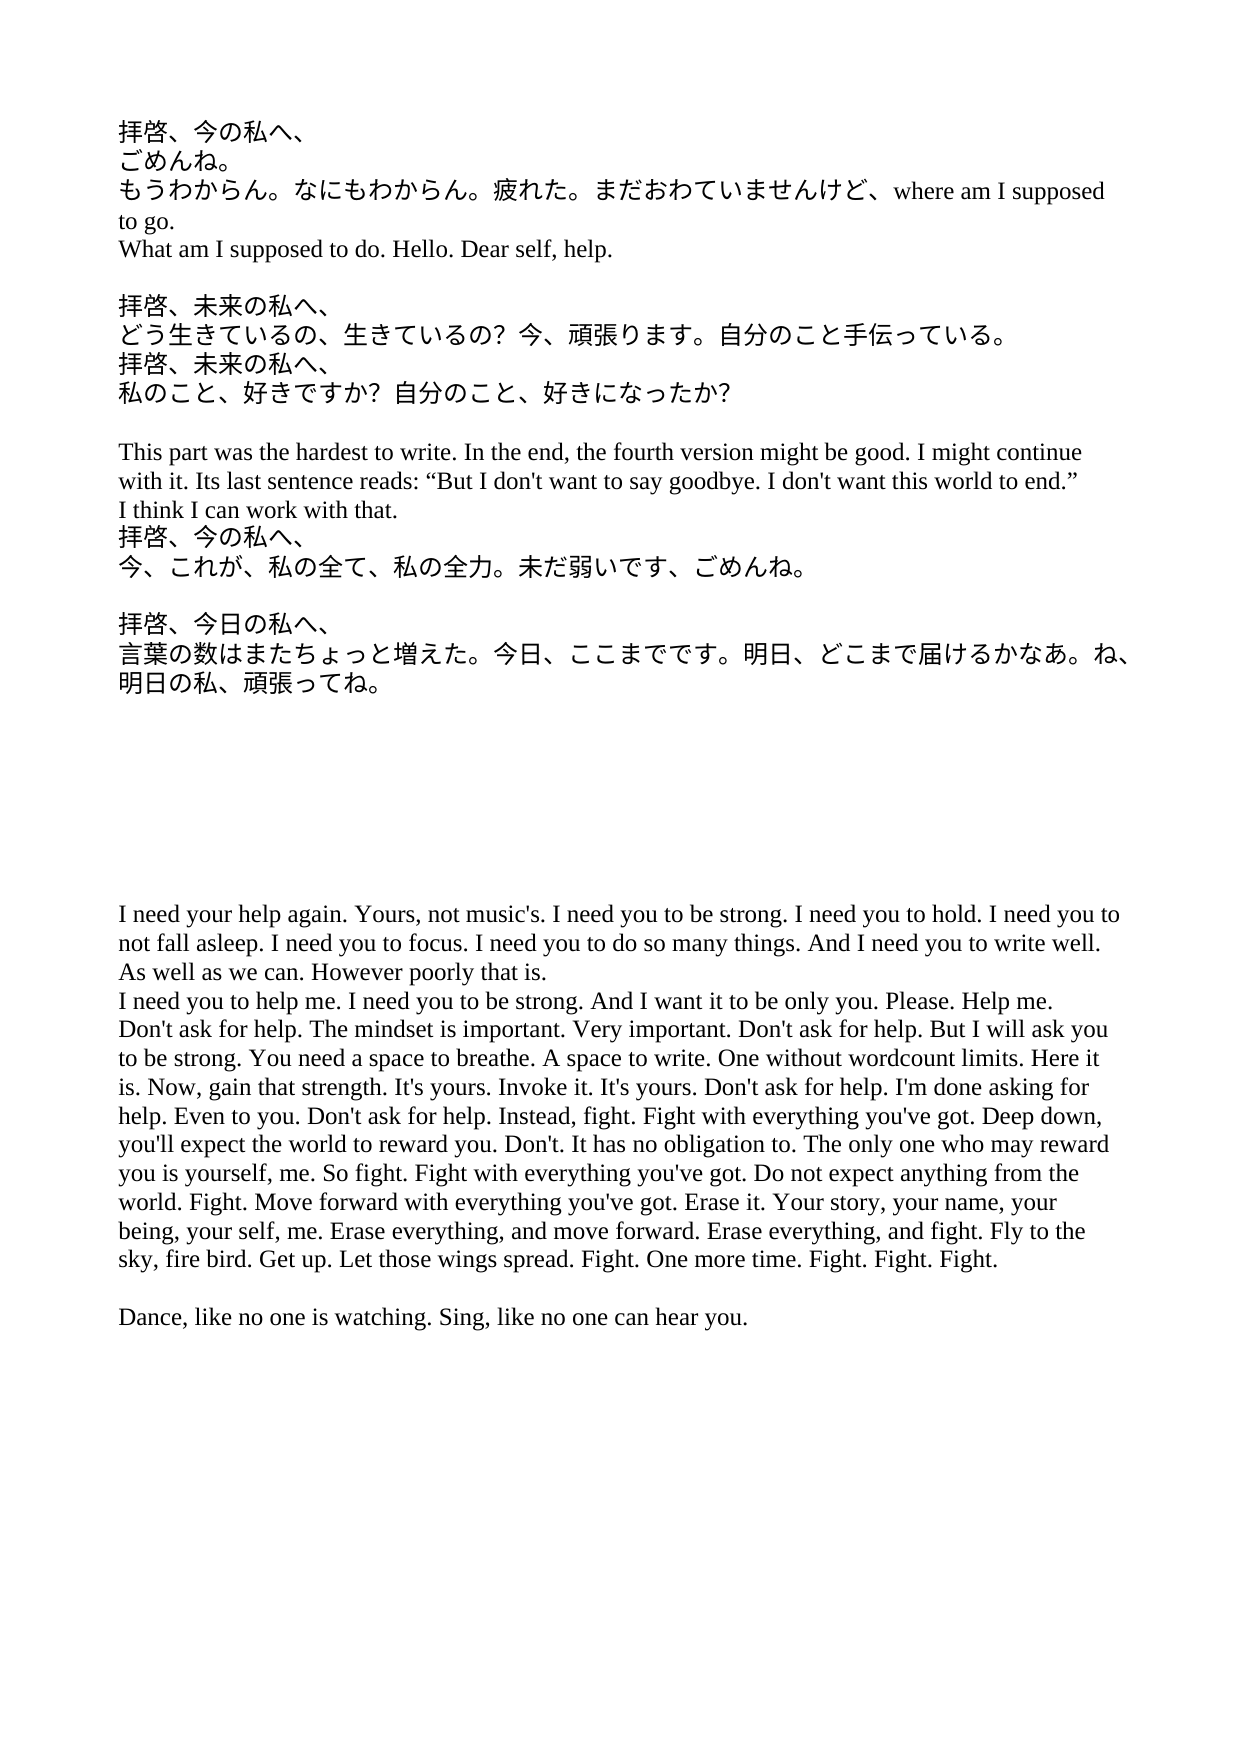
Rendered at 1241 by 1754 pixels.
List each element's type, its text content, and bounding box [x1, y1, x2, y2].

text ごめんね。 [118, 147, 1122, 176]
text This part was the hardest to write. In the end, the fourth version might be good. I might continue with it. Its last sentence reads: “But I don't want to say goodbye. I don't want this world to end.” [118, 437, 1122, 495]
text 拝啓、今の私へ、 [118, 524, 1122, 553]
text 私のこと、好きですか？自分のこと、好きになったか？ [118, 379, 1122, 409]
text Don't ask for help. The mindset is important. Very important. Don't ask for help. But I will ask you to be strong. You need a space to breathe. A space to write. One without wordcount limits. Here it is. Now, gain that strength. It's yours. Invoke it. It's yours. Don't ask for help. I'm done asking for help. Even to you. Don't ask for help. Instead, fight. Fight with everything you've got. Deep down, you'll expect the world to reward you. Don't. It has no obligation to. The only one who may reward you is yourself, me. So fight. Fight with everything you've got. Do not expect anything from the world. Fight. Move forward with everything you've got. Erase it. Your story, your name, your being, your self, me. Erase everything, and move forward. Erase everything, and fight. Fly to the sky, fire bird. Get up. Let those wings spread. Fight. One more time. Fight. Fight. Fight. [118, 1014, 1122, 1273]
text 拝啓、今の私へ、 [118, 118, 1122, 147]
text もうわからん。なにもわからん。疲れた。まだおわていませんけど、where am I supposed to go. [118, 176, 1122, 234]
text Dance, like no one is watching. Sing, like no one can hear you. [118, 1302, 1122, 1331]
text I need your help again. Yours, not music's. I need you to be strong. I need you to hold. I need you to not fall asleep. I need you to focus. I need you to do so many things. And I need you to write well. As well as we can. However poorly that is. [118, 899, 1122, 986]
text 拝啓、未来の私へ、 [118, 350, 1122, 379]
text 言葉の数はまたちょっと増えた。今日、ここまでです。明日、どこまで届けるかなあ。ね、明日の私、頑張ってね。 [118, 640, 1122, 698]
text I think I can work with that. [118, 495, 1122, 524]
text What am I supposed to do. Hello. Dear self, help. [118, 234, 1122, 263]
text どう生きているの、生きているの？今、頑張ります。自分のこと手伝っている。 [118, 321, 1122, 350]
text 拝啓、今日の私へ、 [118, 611, 1122, 640]
text 拝啓、未来の私へ、 [118, 292, 1122, 321]
text 今、これが、私の全て、私の全力。未だ弱いです、ごめんね。 [118, 553, 1122, 582]
text I need you to help me. I need you to be strong. And I want it to be only you. Please. Help me. [118, 986, 1122, 1014]
